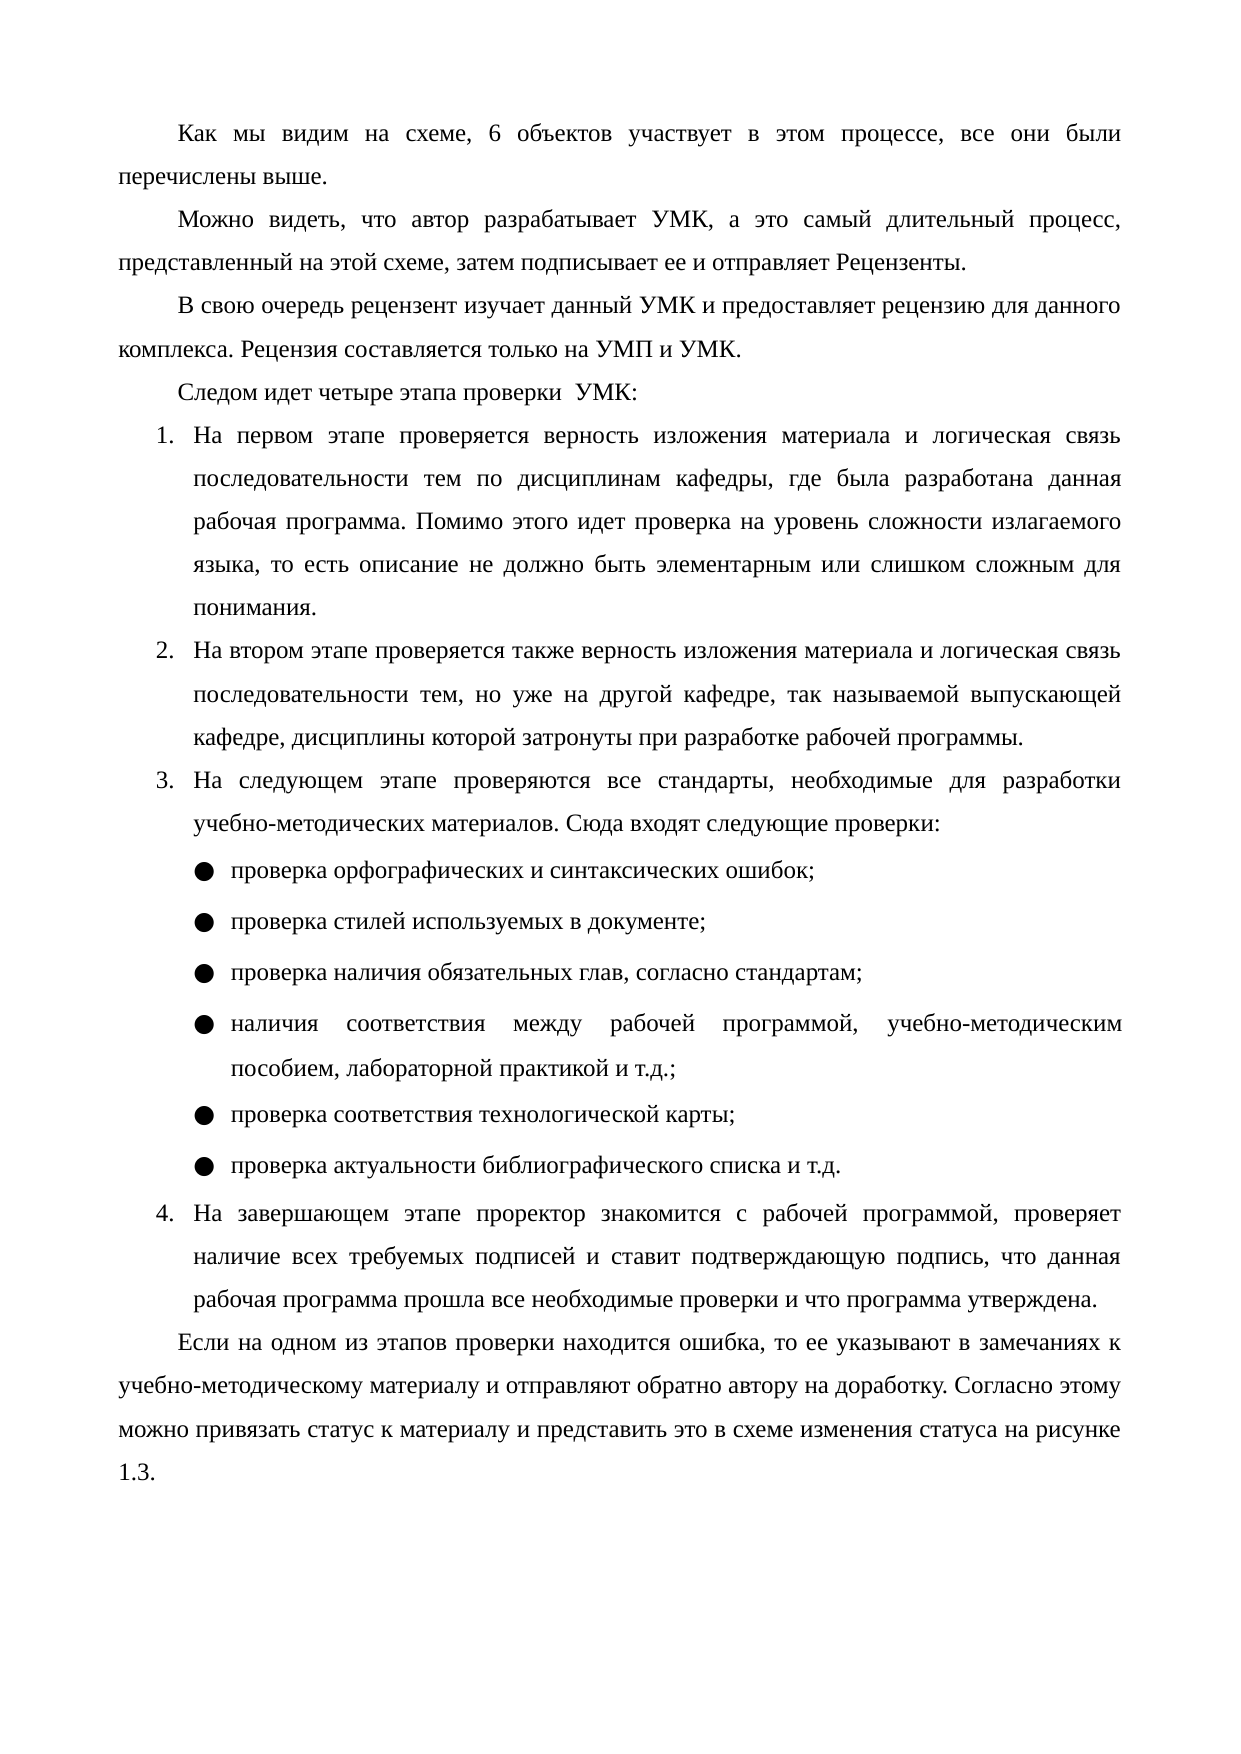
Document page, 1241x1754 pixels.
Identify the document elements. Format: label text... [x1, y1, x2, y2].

list проверка актуальности библиографического списка и т.д. [193, 1147, 1122, 1181]
list На первом этапе проверяется верность изложения материала и логическая связь последовательности тем по дисциплинам кафедры, где была разработана данная рабочая программа. Помимо этого идет проверка на уровень сложности излагаемого языка, то есть описание не должно быть элементарным или слишком сложным для понимания. [156, 420, 1122, 621]
list На втором этапе проверяется также верность изложения материала и логическая связь последовательности тем, но уже на другой кафедре, так называемой выпускающей кафедре, дисциплины которой затронуты при разработке рабочей программы. [156, 636, 1122, 751]
list проверка наличия обязательных глав, согласно стандартам; [193, 953, 1122, 987]
text Можно видеть, что автор разрабатывает УМК, а это самый длительный процесс, представленный на этой схеме, затем подписывает ее и отправляет Рецензенты. [118, 204, 1122, 276]
text В свою очередь рецензент изучает данный УМК и предоставляет рецензию для данного комплекса. Рецензия составляется только на УМП и УМК. [118, 291, 1122, 362]
list На завершающем этапе проректор знакомится с рабочей программой, проверяет наличие всех требуемых подписей и ставит подтверждающую подпись, что данная рабочая программа прошла все необходимые проверки и что программа утверждена. [156, 1198, 1122, 1313]
text Следом идет четыре этапа проверки УМК: [118, 377, 1122, 406]
list проверка соответствия технологической карты; [193, 1096, 1122, 1130]
list проверка стилей используемых в документе; [193, 902, 1122, 936]
list наличия соответствия между рабочей программой, учебно-методическим пособием, лабораторной практикой и т.д.; [193, 1004, 1122, 1082]
text Как мы видим на схеме, 6 объектов участвует в этом процессе, все они были перечислены выше. [118, 118, 1122, 190]
list проверка орфографических и синтаксических ошибок; [193, 851, 1122, 885]
list На следующем этапе проверяются все стандарты, необходимые для разработки учебно-методических материалов. Сюда входят следующие проверки: [156, 765, 1122, 837]
text Если на одном из этапов проверки находится ошибка, то ее указывают в замечаниях к учебно-методическому материалу и отправляют обратно автору на доработку. Согласно этому можно привязать статус к материалу и представить это в схеме изменения статуса на рисунке 1.3. [118, 1327, 1122, 1486]
